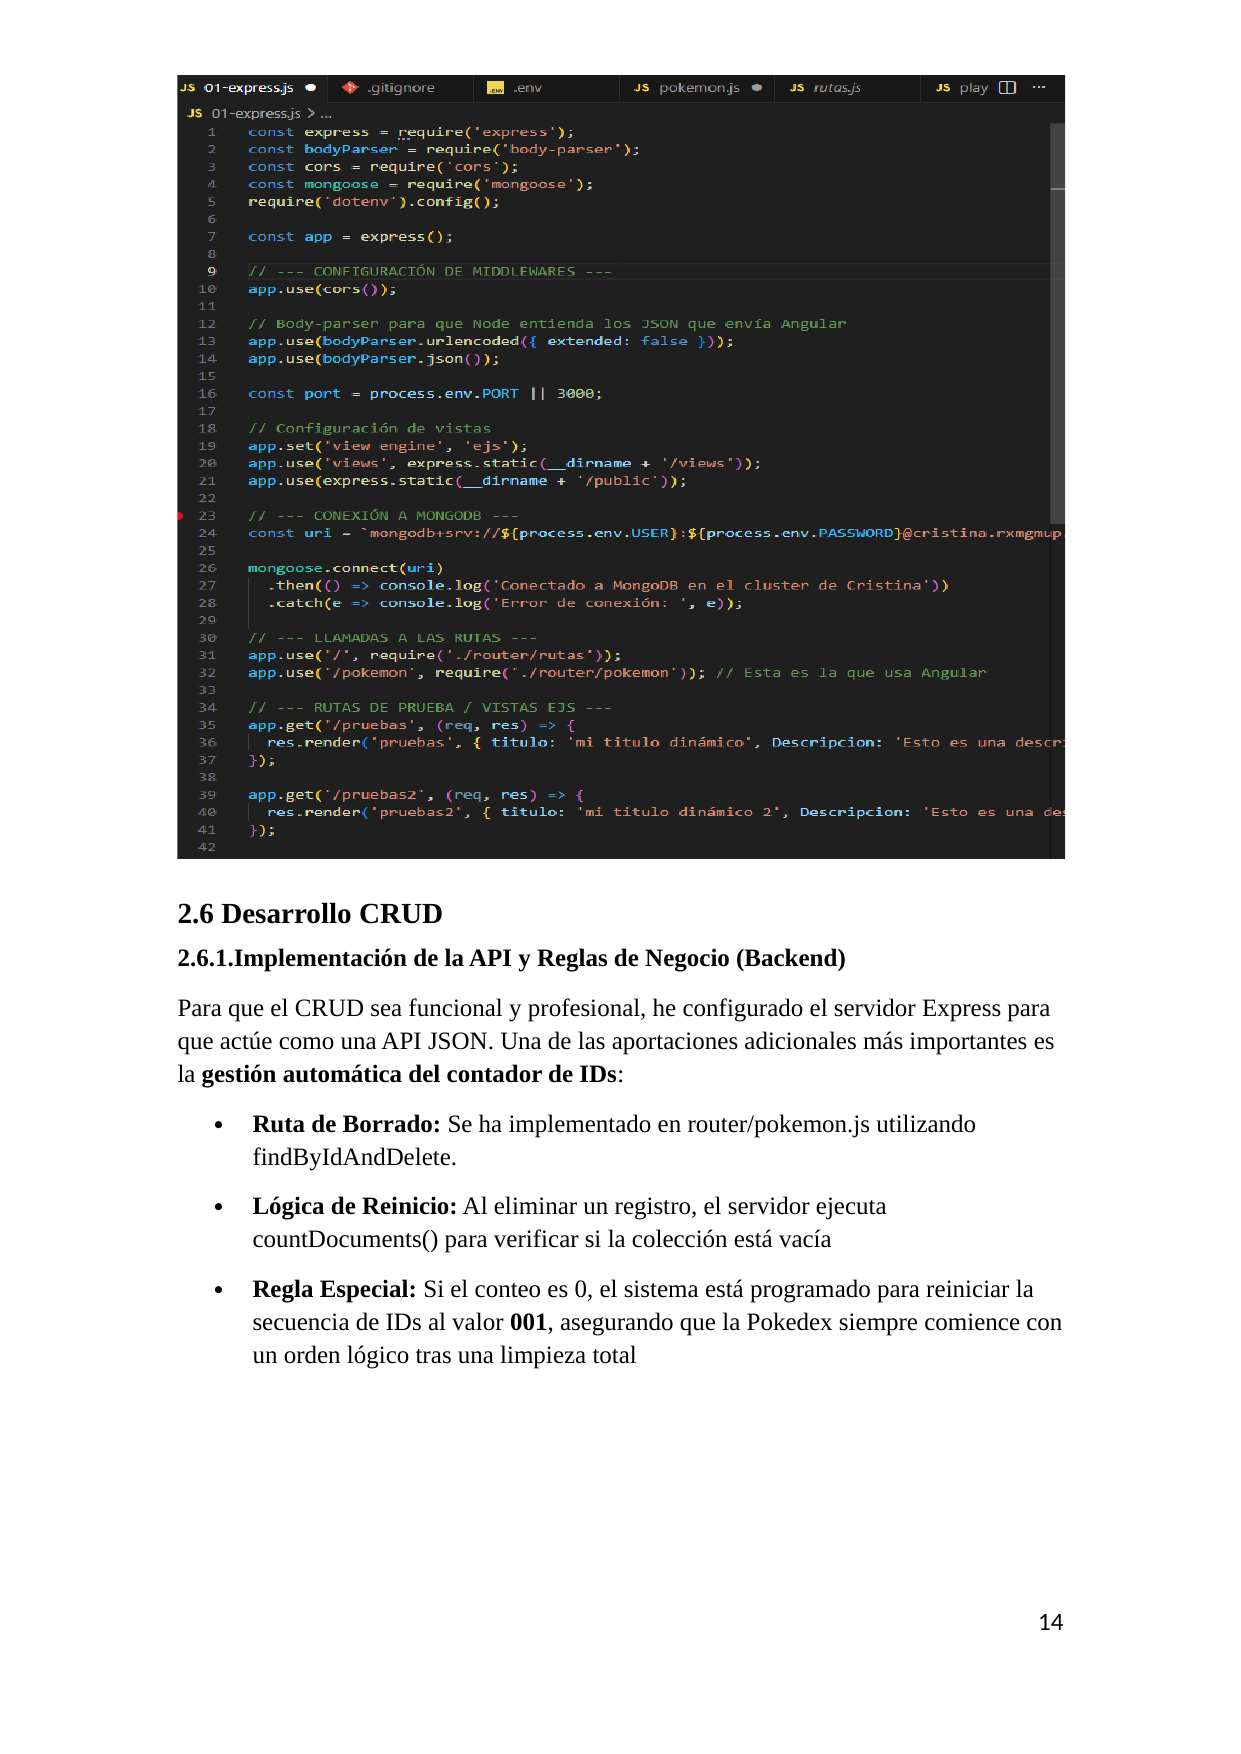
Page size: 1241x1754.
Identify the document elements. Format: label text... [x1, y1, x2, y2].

list Regla Especial: Si el conteo es 0, el sistema está programado para reiniciar la secuencia de IDs al valor 001, asegurando que la Pokedex siempre comience con un orden lógico tras una limpieza total [215, 1274, 1063, 1369]
list Ruta de Borrado: Se ha implementado en router/pokemon.js utilizando findByIdAndDelete. [215, 1109, 1063, 1170]
subtitle 2.6 Desarrollo CRUD [177, 896, 1063, 930]
text 2.6.1.Implementación de la API y Reglas de Negocio (Backend) [177, 943, 1063, 972]
list Lógica de Reinicio: Al eliminar un registro, el servidor ejecuta countDocuments() para verificar si la colección está vacía [215, 1191, 1063, 1253]
text Para que el CRUD sea funcional y profesional, he configurado el servidor Express para que actúe como una API JSON. Una de las aportaciones adicionales más importantes es la gestión automática del contador de IDs: [177, 993, 1063, 1088]
